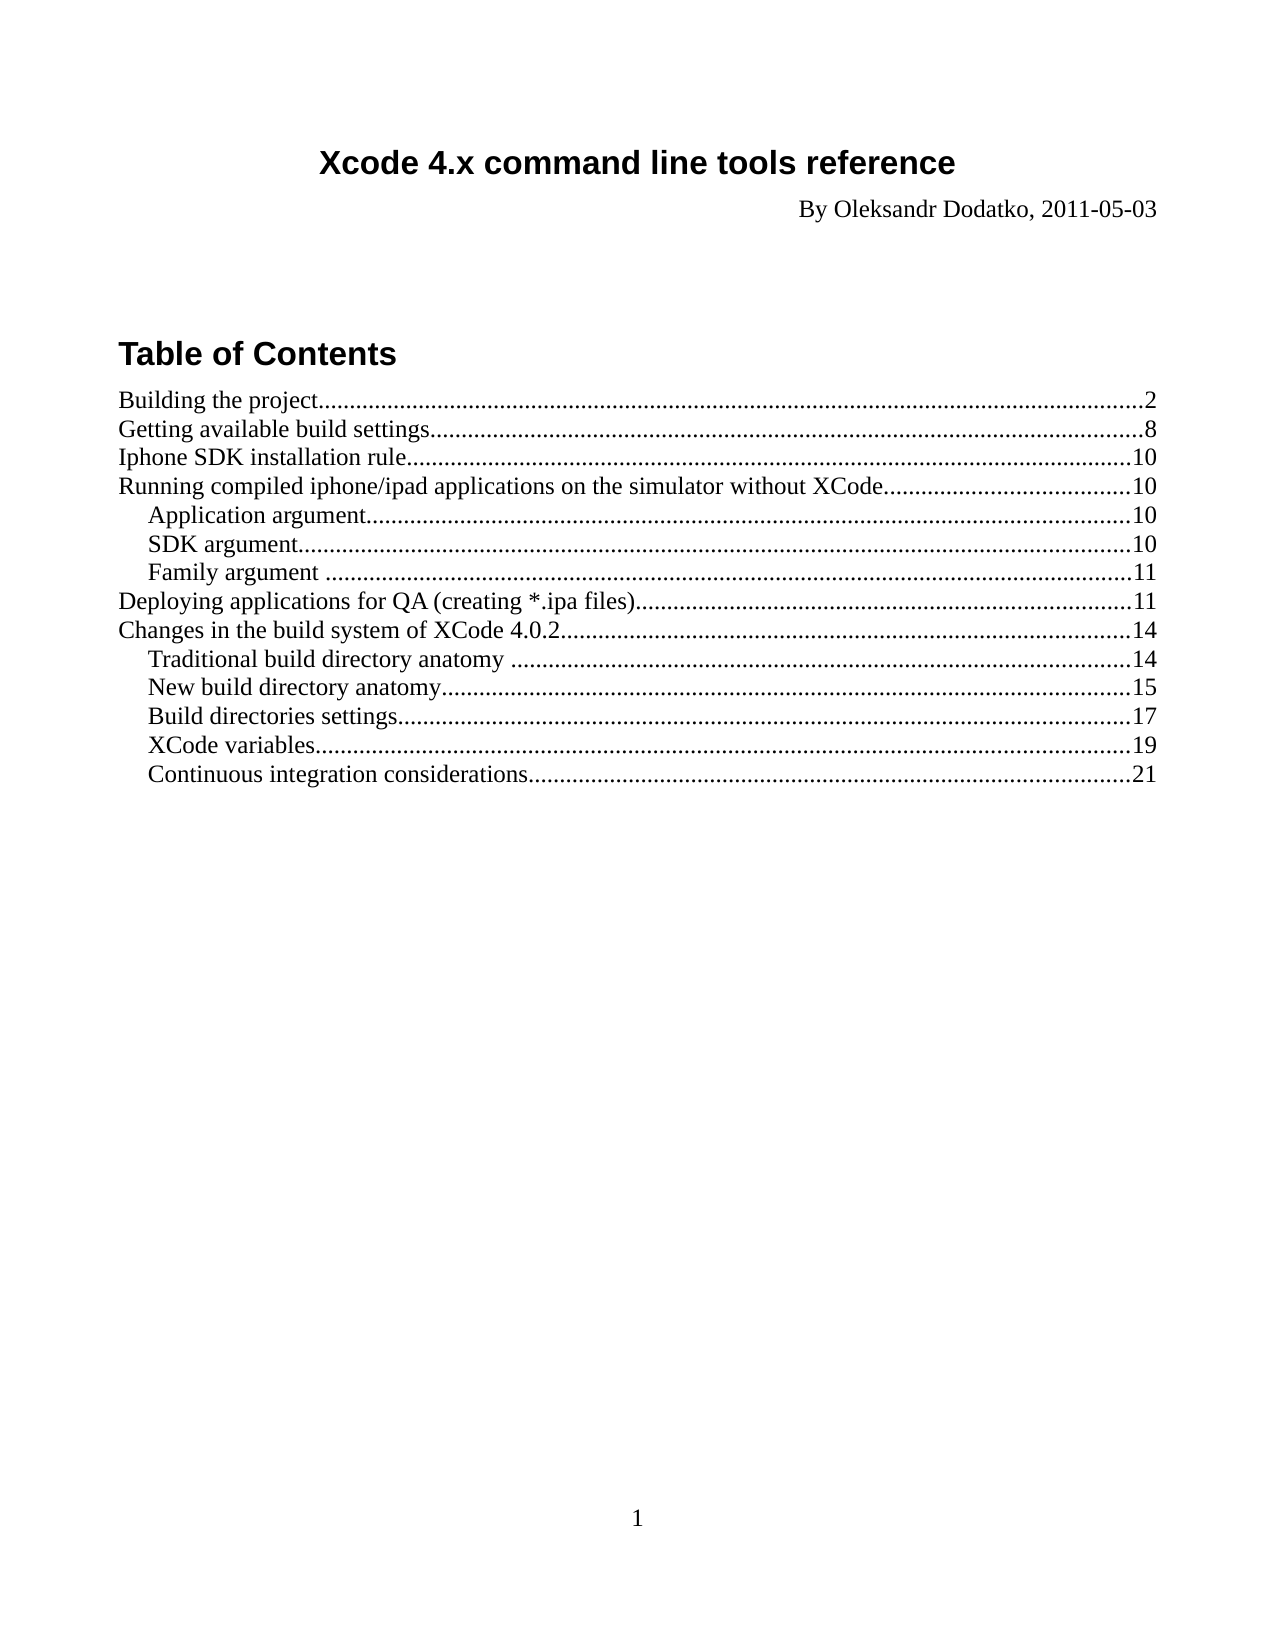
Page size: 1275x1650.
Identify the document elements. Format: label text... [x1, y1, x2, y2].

text Getting available build settings 8 [118, 414, 1157, 442]
text Building the project 2 [118, 385, 1157, 414]
text XCode variables 19 [148, 730, 1157, 759]
text Deploying applications for QA (creating *.ipa files) 11 [118, 586, 1157, 615]
text Build directories settings 17 [148, 701, 1157, 730]
text Changes in the build system of XCode 4.0.2 14 [118, 615, 1157, 644]
text SDK argument 10 [148, 529, 1157, 557]
text Iphone SDK installation rule 10 [118, 442, 1157, 471]
text Family argument 11 [148, 557, 1157, 586]
subtitle Xcode 4.x command line tools reference [118, 143, 1157, 182]
text Traditional build directory anatomy 14 [148, 644, 1157, 672]
subtitle Table of Contents [118, 334, 1157, 372]
text Running compiled iphone/ipad applications on the simulator without XCode. 10 [118, 471, 1157, 500]
text Application argument 10 [148, 500, 1157, 529]
text By Oleksandr Dodatko, 2011-05-03 [118, 194, 1157, 223]
text New build directory anatomy 15 [148, 672, 1157, 701]
text Continuous integration considerations 21 [148, 759, 1157, 787]
